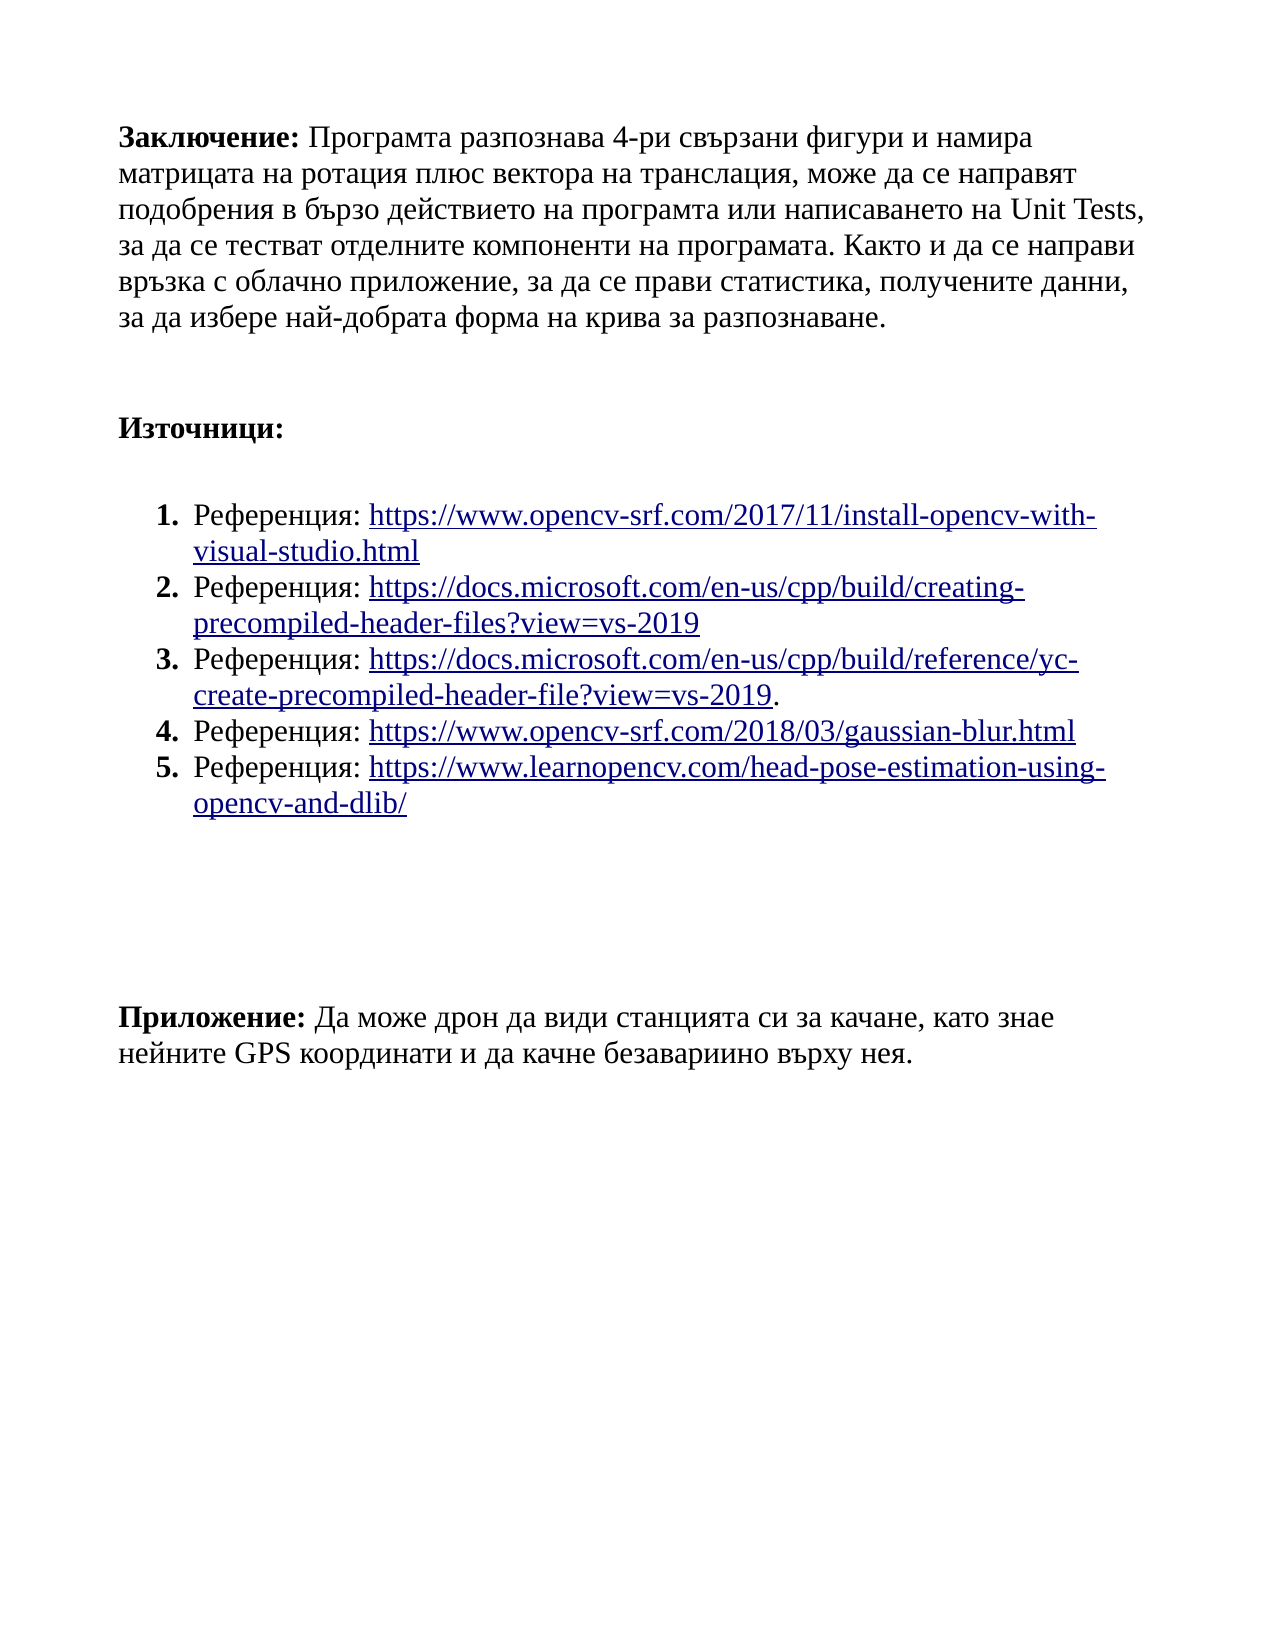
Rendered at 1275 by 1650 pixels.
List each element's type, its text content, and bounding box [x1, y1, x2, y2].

list Референция: https://www.opencv-srf.com/2018/03/gaussian-blur.html [156, 712, 1157, 748]
list Референция: https://docs.microsoft.com/en-us/cpp/build/reference/yc-create-precompiled-header-file?view=vs-2019. [156, 640, 1157, 712]
list Референция: https://www.learnopencv.com/head-pose-estimation-using-opencv-and-dlib/ [156, 748, 1157, 820]
subtitle Източници: [118, 409, 1157, 446]
subtitle Заключение: Програмта разпознава 4-ри свързани фигури и намира матрицата на ротация плюс вектора на транслация, може да се направят подобрения в бързо действието на програмта или написаването на Unit Tests, за да се тестват отделните компоненти на програмата. Както и да се направи връзка с облачно приложение, за да се прави статистика, получените данни, за да избере най-добрата форма на крива за разпознаване. [118, 118, 1157, 334]
list Референция: https://www.opencv-srf.com/2017/11/install-opencv-with-visual-studio.html [156, 496, 1157, 568]
subtitle Приложение: Да може дрон да види станцията си за качане, като знае нейните GPS координати и да качне безавариино върху нея. [118, 998, 1157, 1070]
list Референция: https://docs.microsoft.com/en-us/cpp/build/creating-precompiled-header-files?view=vs-2019 [156, 568, 1157, 640]
